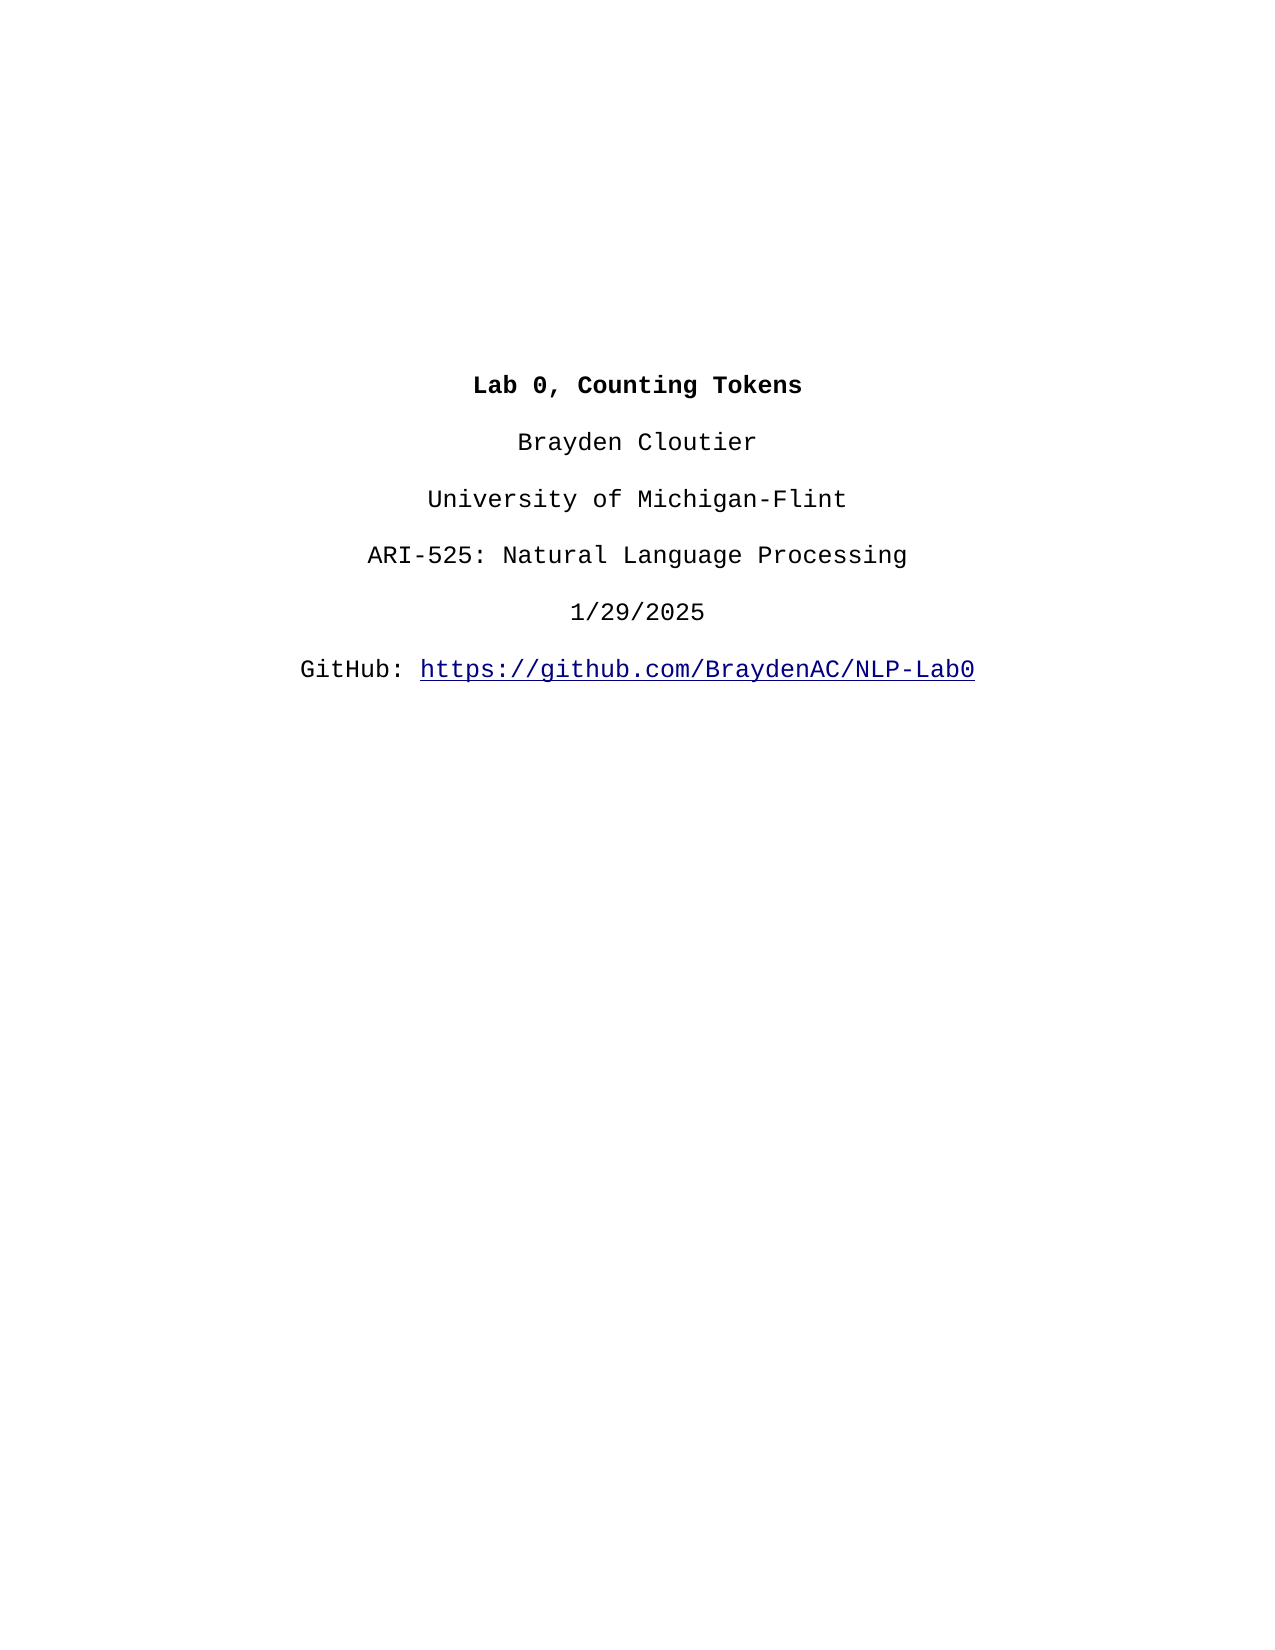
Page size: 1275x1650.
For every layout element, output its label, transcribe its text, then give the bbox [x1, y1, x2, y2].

text GitHub: https://github.com/BraydenAC/NLP-Lab0 [118, 656, 1157, 685]
text Brayden Cloutier [118, 430, 1157, 458]
text ARI-525: Natural Language Processing [118, 543, 1157, 571]
text University of Michigan-Flint [118, 486, 1157, 515]
text 1/29/2025 [118, 600, 1157, 628]
text Lab 0, Counting Tokens [118, 373, 1157, 401]
